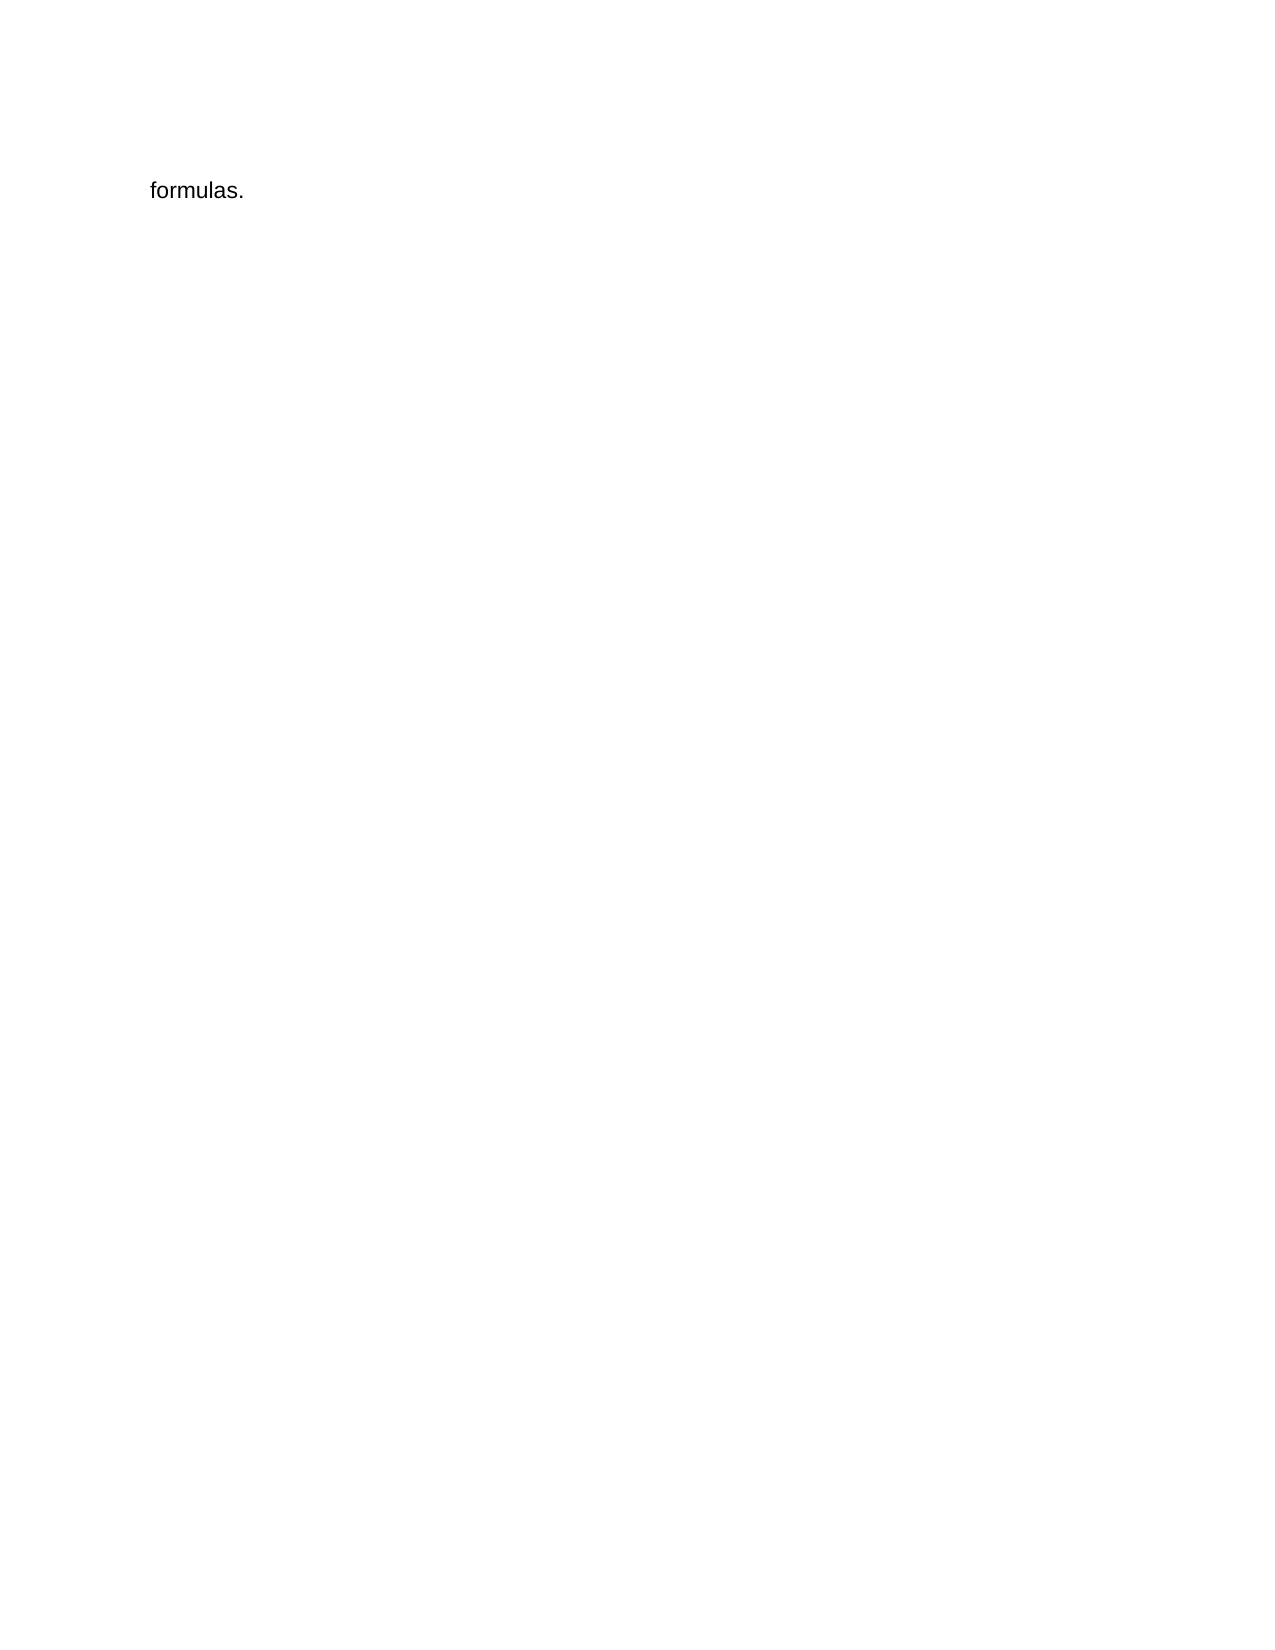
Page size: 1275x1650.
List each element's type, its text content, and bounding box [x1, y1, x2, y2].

text formulas. [150, 177, 1125, 203]
